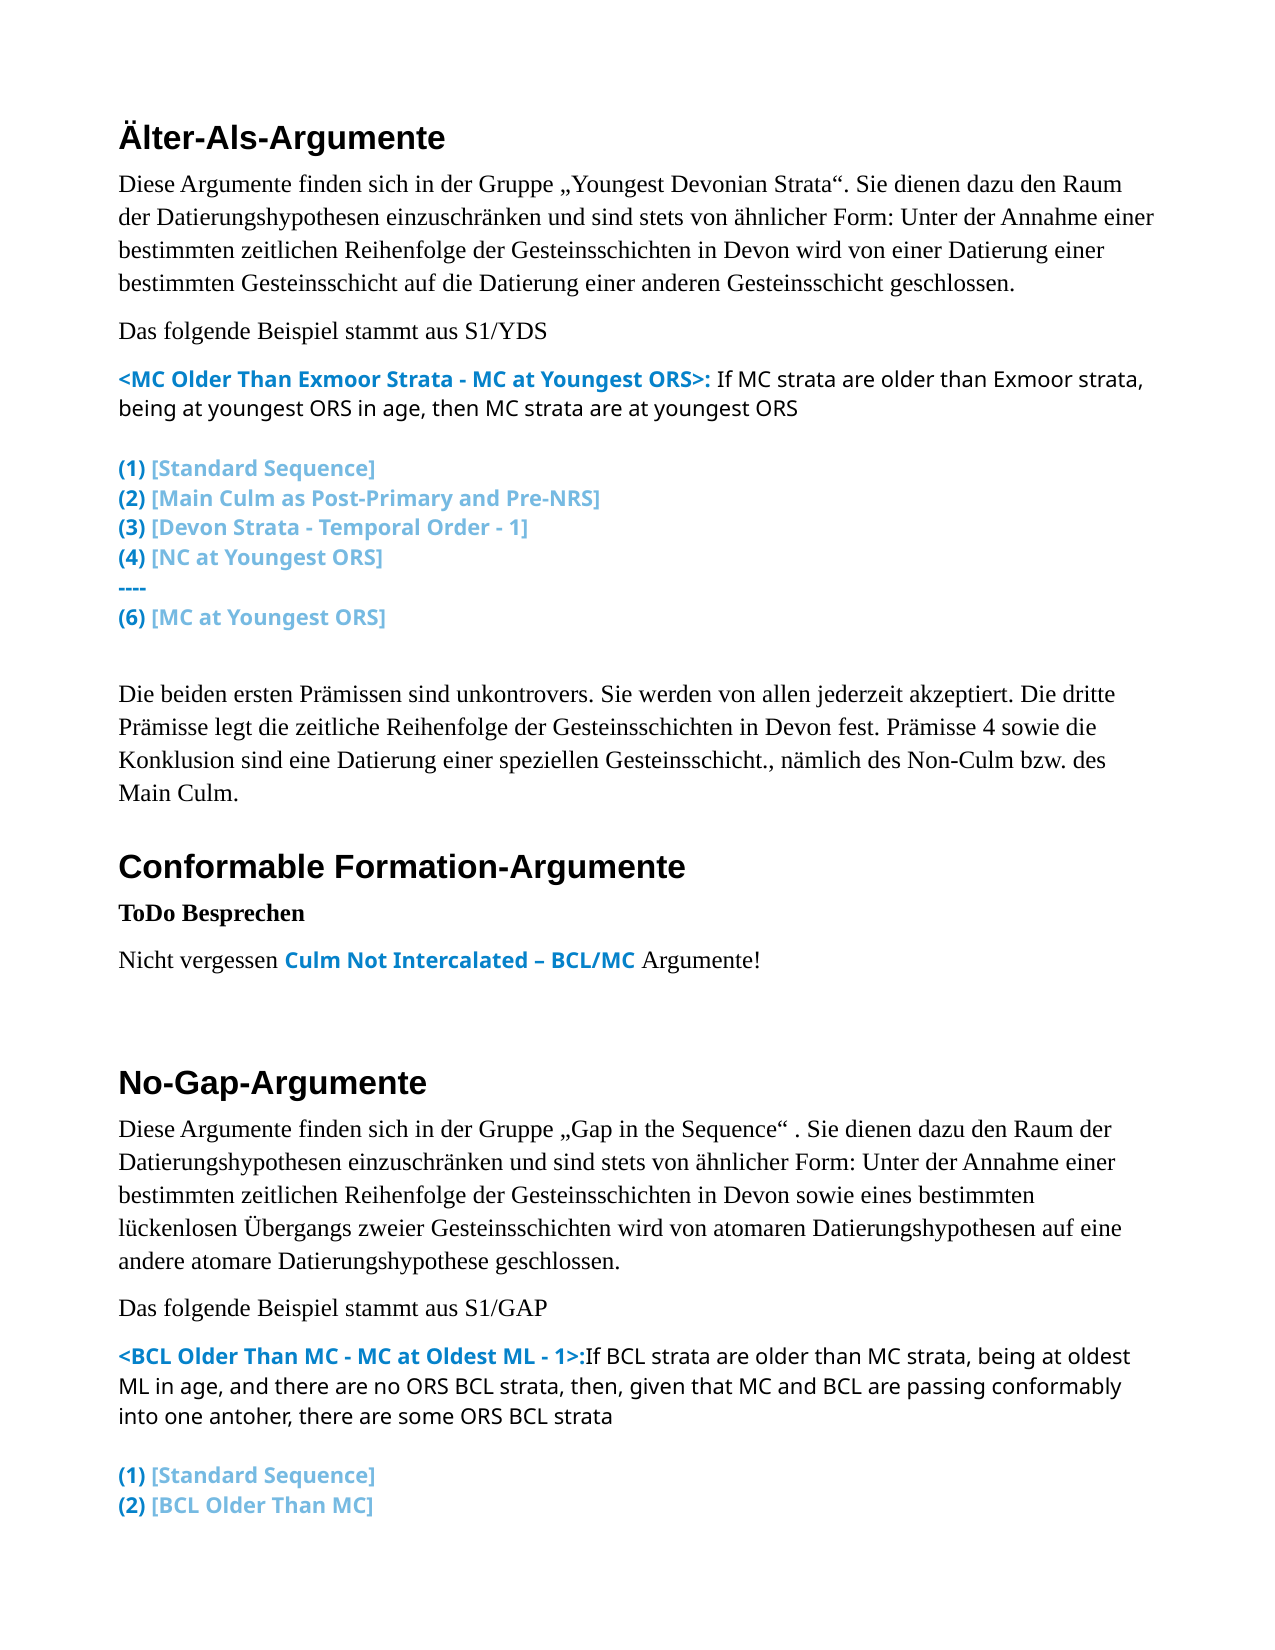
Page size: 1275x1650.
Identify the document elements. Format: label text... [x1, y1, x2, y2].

text (1) [Standard Sequence] [118, 1460, 1157, 1490]
text <MC Older Than Exmoor Strata - MC at Youngest ORS>: If MC strata are older than Exmoor strata, being at youngest ORS in age, then MC strata are at youngest ORS [118, 363, 1157, 423]
text Diese Argumente finden sich in der Gruppe „Youngest Devonian Strata“. Sie dienen dazu den Raum der Datierungshypothesen einzuschränken und sind stets von ähnlicher Form: Unter der Annahme einer bestimmten zeitlichen Reihenfolge der Gesteinsschichten in Devon wird von einer Datierung einer bestimmten Gesteinsschicht auf die Datierung einer anderen Gesteinsschicht geschlossen. [118, 169, 1157, 297]
text Die beiden ersten Prämissen sind unkontrovers. Sie werden von allen jederzeit akzeptiert. Die dritte Prämisse legt die zeitliche Reihenfolge der Gesteinsschichten in Devon fest. Prämisse 4 sowie die Konklusion sind eine Datierung einer speziellen Gesteinsschicht., nämlich des Non-Culm bzw. des Main Culm. [118, 679, 1157, 807]
subtitle Älter-Als-Argumente [118, 118, 1157, 157]
text (1) [Standard Sequence] [118, 453, 1157, 483]
text <BCL Older Than MC - MC at Oldest ML - 1>:If BCL strata are older than MC strata, being at oldest ML in age, and there are no ORS BCL strata, then, given that MC and BCL are passing conformably into one antoher, there are some ORS BCL strata [118, 1341, 1157, 1430]
text (2) [BCL Older Than MC] [118, 1490, 1157, 1520]
text (6) [MC at Youngest ORS] [118, 602, 1157, 632]
text (3) [Devon Strata - Temporal Order - 1] [118, 512, 1157, 542]
text Das folgende Beispiel stammt aus S1/GAP [118, 1293, 1157, 1322]
text (2) [Main Culm as Post-Primary and Pre-NRS] [118, 483, 1157, 512]
subtitle Conformable Formation-Argumente [118, 847, 1157, 885]
text ---- [118, 572, 1157, 602]
text (4) [NC at Youngest ORS] [118, 542, 1157, 572]
text Nicht vergessen Culm Not Intercalated – BCL/MC Argumente! [118, 945, 1157, 975]
subtitle No-Gap-Argumente [118, 1063, 1157, 1101]
text Diese Argumente finden sich in der Gruppe „Gap in the Sequence“ . Sie dienen dazu den Raum der Datierungshypothesen einzuschränken und sind stets von ähnlicher Form: Unter der Annahme einer bestimmten zeitlichen Reihenfolge der Gesteinsschichten in Devon sowie eines bestimmten lückenlosen Übergangs zweier Gesteinsschichten wird von atomaren Datierungshypothesen auf eine andere atomare Datierungshypothese geschlossen. [118, 1114, 1157, 1274]
text Das folgende Beispiel stammt aus S1/YDS [118, 316, 1157, 345]
text ToDo Besprechen [118, 898, 1157, 927]
